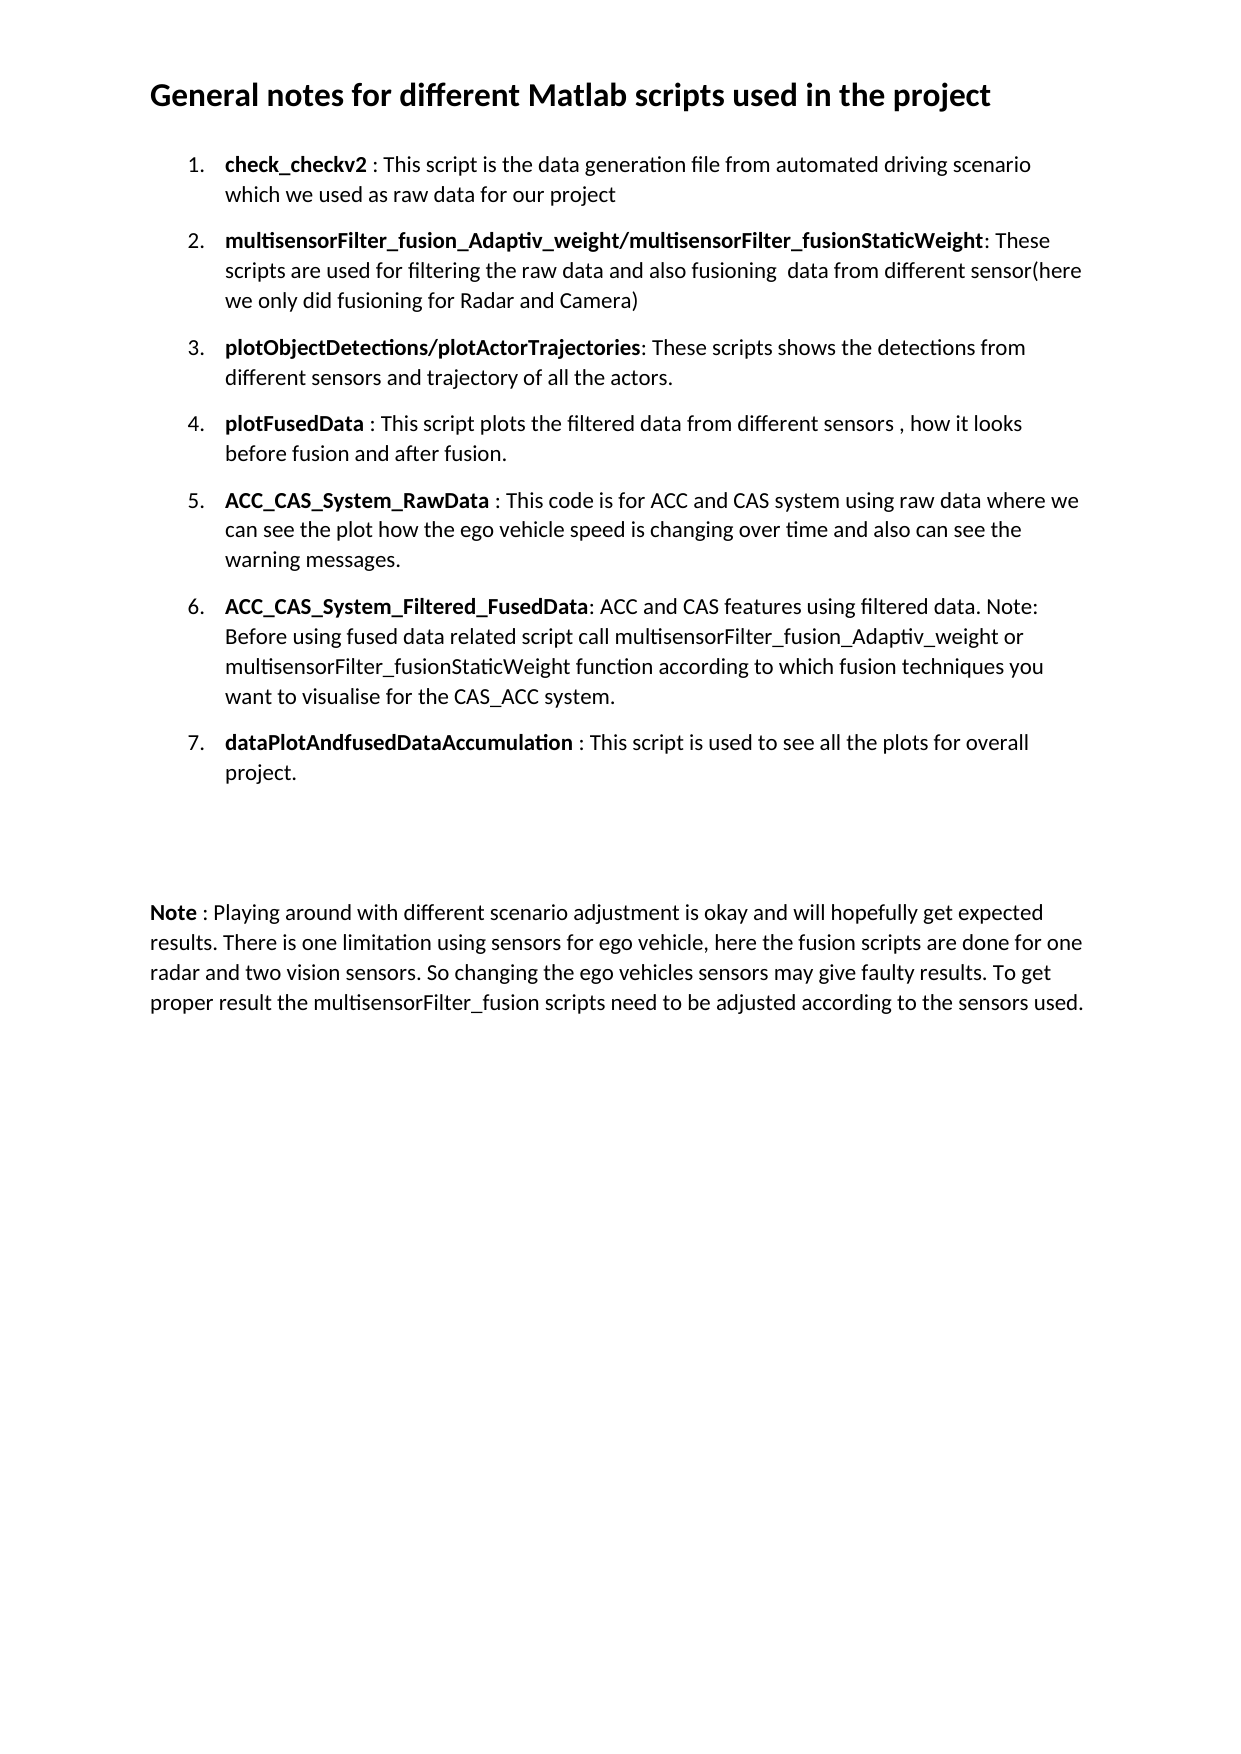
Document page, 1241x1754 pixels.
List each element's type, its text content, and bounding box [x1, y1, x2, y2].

text Note : Playing around with different scenario adjustment is okay and will hopefully get expected results. There is one limitation using sensors for ego vehicle, here the fusion scripts are done for one radar and two vision sensors. So changing the ego vehicles sensors may give faulty results. To get proper result the multisensorFilter_fusion scripts need to be adjusted according to the sensors used. [150, 898, 1090, 1016]
list check_checkv2 : This script is the data generation file from automated driving scenario which we used as raw data for our project [187, 150, 1090, 208]
list ACC_CAS_System_RawData : This code is for ACC and CAS system using raw data where we can see the plot how the ego vehicle speed is changing over time and also can see the warning messages. [187, 486, 1090, 573]
list plotObjectDetections/plotActorTrajectories: These scripts shows the detections from different sensors and trajectory of all the actors. [187, 333, 1090, 391]
list dataPlotAndfusedDataAccumulation : This script is used to see all the plots for overall project. [187, 728, 1090, 786]
list plotFusedData : This script plots the filtered data from different sensors , how it looks before fusion and after fusion. [187, 409, 1090, 467]
list ACC_CAS_System_Filtered_FusedData: ACC and CAS features using filtered data. Note: Before using fused data related script call multisensorFilter_fusion_Adaptiv_weight or multisensorFilter_fusionStaticWeight function according to which fusion techniques you want to visualise for the CAS_ACC system. [187, 592, 1090, 710]
list multisensorFilter_fusion_Adaptiv_weight/multisensorFilter_fusionStaticWeight: These scripts are used for filtering the raw data and also fusioning data from different sensor(here we only did fusioning for Radar and Camera) [187, 226, 1090, 314]
